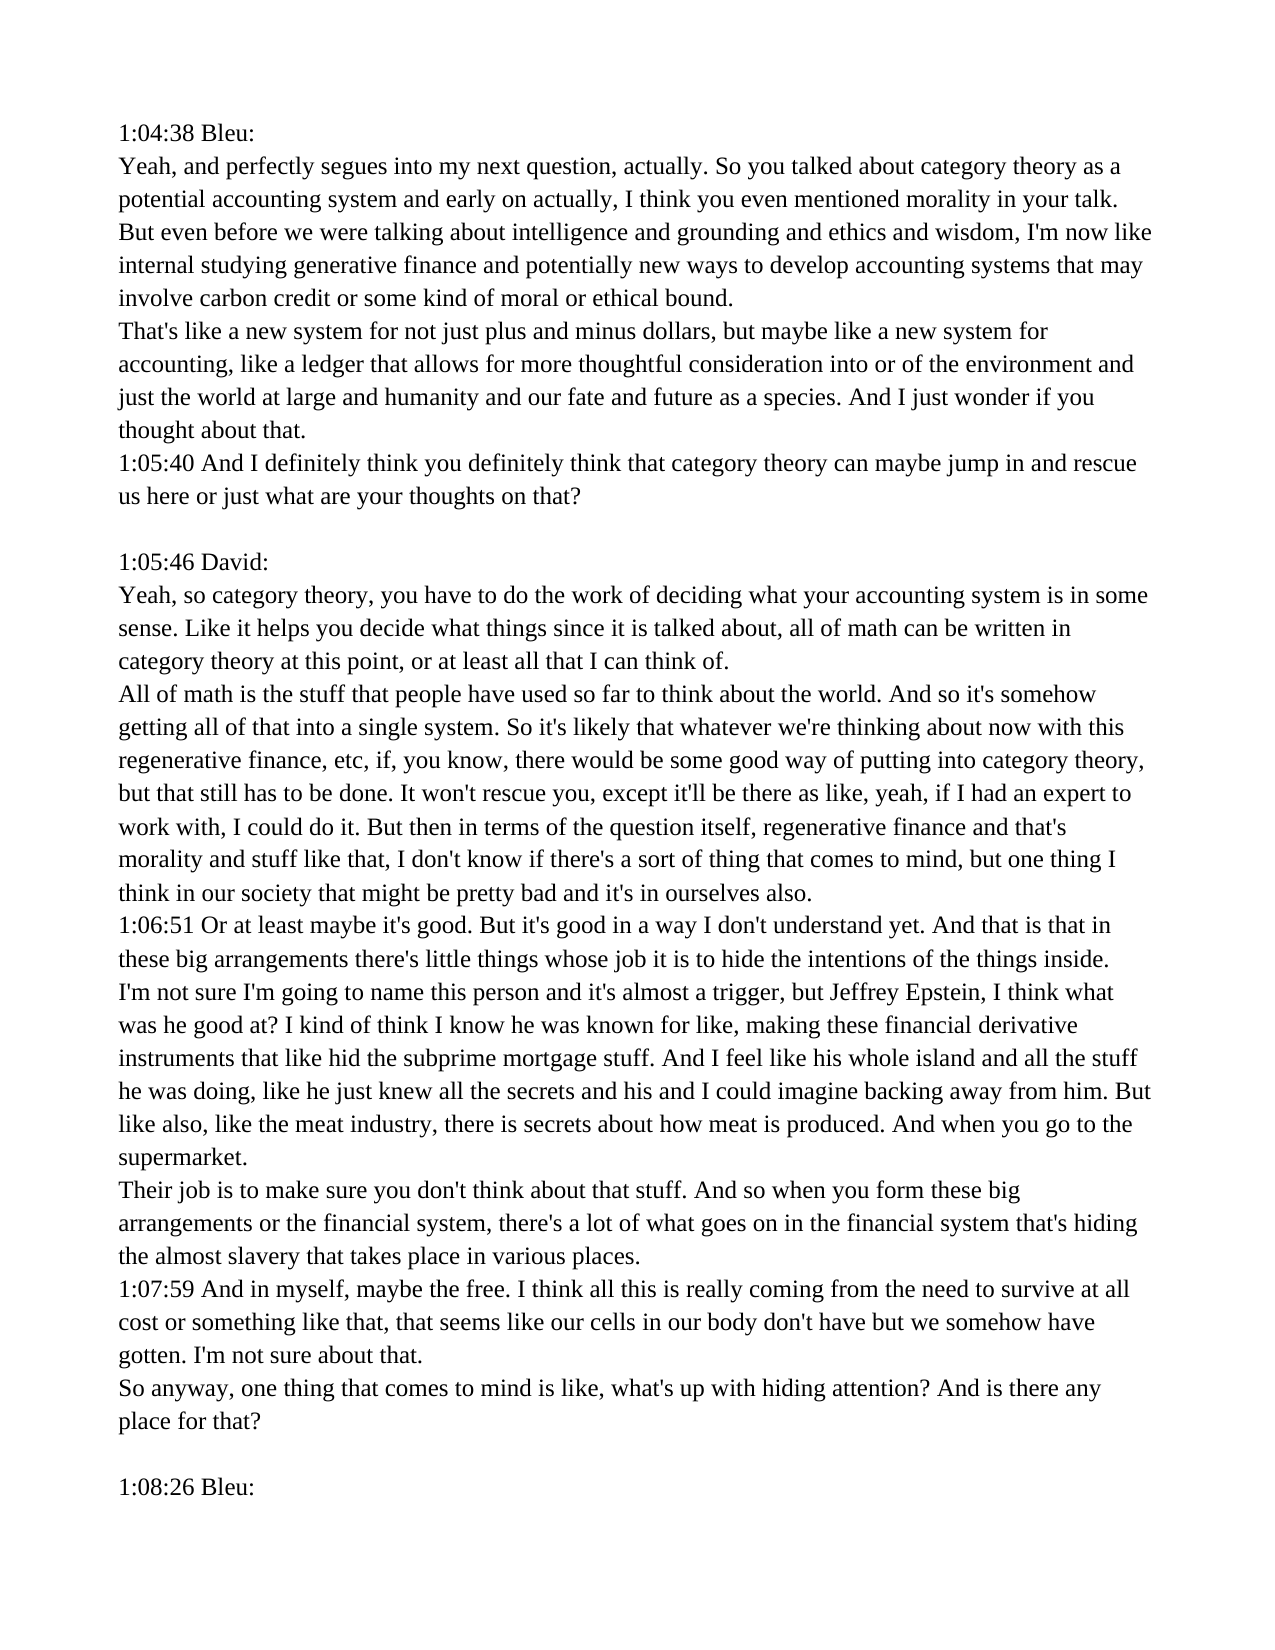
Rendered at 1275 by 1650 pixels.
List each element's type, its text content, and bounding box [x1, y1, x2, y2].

text 1:04:38 Bleu: [118, 118, 1157, 147]
text Their job is to make sure you don't think about that stuff. And so when you form these big arrangements or the financial system, there's a lot of what goes on in the financial system that's hiding the almost slavery that takes place in various places. [118, 1175, 1157, 1269]
text 1:08:26 Bleu: [118, 1472, 1157, 1501]
text 1:05:46 David: [118, 547, 1157, 576]
text All of math is the stuff that people have used so far to think about the world. And so it's somehow getting all of that into a single system. So it's likely that whatever we're thinking about now with this regenerative finance, etc, if, you know, there would be some good way of putting into category theory, but that still has to be done. It won't rescue you, except it'll be there as like, yeah, if I had an expert to work with, I could do it. But then in terms of the question itself, regenerative finance and that's morality and stuff like that, I don't know if there's a sort of thing that comes to mind, but one thing I think in our society that might be pretty bad and it's in ourselves also. [118, 679, 1157, 906]
text 1:05:40 And I definitely think you definitely think that category theory can maybe jump in and rescue us here or just what are your thoughts on that? [118, 448, 1157, 510]
text 1:06:51 Or at least maybe it's good. But it's good in a way I don't understand yet. And that is that in these big arrangements there's little things whose job it is to hide the intentions of the things inside. [118, 911, 1157, 972]
text Yeah, so category theory, you have to do the work of deciding what your accounting system is in some sense. Like it helps you decide what things since it is talked about, all of math can be written in category theory at this point, or at least all that I can think of. [118, 580, 1157, 675]
text 1:07:59 And in myself, maybe the free. I think all this is really coming from the need to survive at all cost or something like that, that seems like our cells in our body don't have but we somehow have gotten. I'm not sure about that. [118, 1274, 1157, 1369]
text So anyway, one thing that comes to mind is like, what's up with hiding attention? And is there any place for that? [118, 1373, 1157, 1435]
text I'm not sure I'm going to name this person and it's almost a trigger, but Jeffrey Epstein, I think what was he good at? I kind of think I know he was known for like, making these financial derivative instruments that like hid the subprime mortgage stuff. And I feel like his whole island and all the stuff he was doing, like he just knew all the secrets and his and I could imagine backing away from him. But like also, like the meat industry, there is secrets about how meat is produced. And when you go to the supermarket. [118, 977, 1157, 1171]
text Yeah, and perfectly segues into my next question, actually. So you talked about category theory as a potential accounting system and early on actually, I think you even mentioned morality in your talk. But even before we were talking about intelligence and grounding and ethics and wisdom, I'm now like internal studying generative finance and potentially new ways to develop accounting systems that may involve carbon credit or some kind of moral or ethical bound. [118, 151, 1157, 312]
text That's like a new system for not just plus and minus dollars, but maybe like a new system for accounting, like a ledger that allows for more thoughtful consideration into or of the environment and just the world at large and humanity and our fate and future as a species. And I just wonder if you thought about that. [118, 316, 1157, 444]
